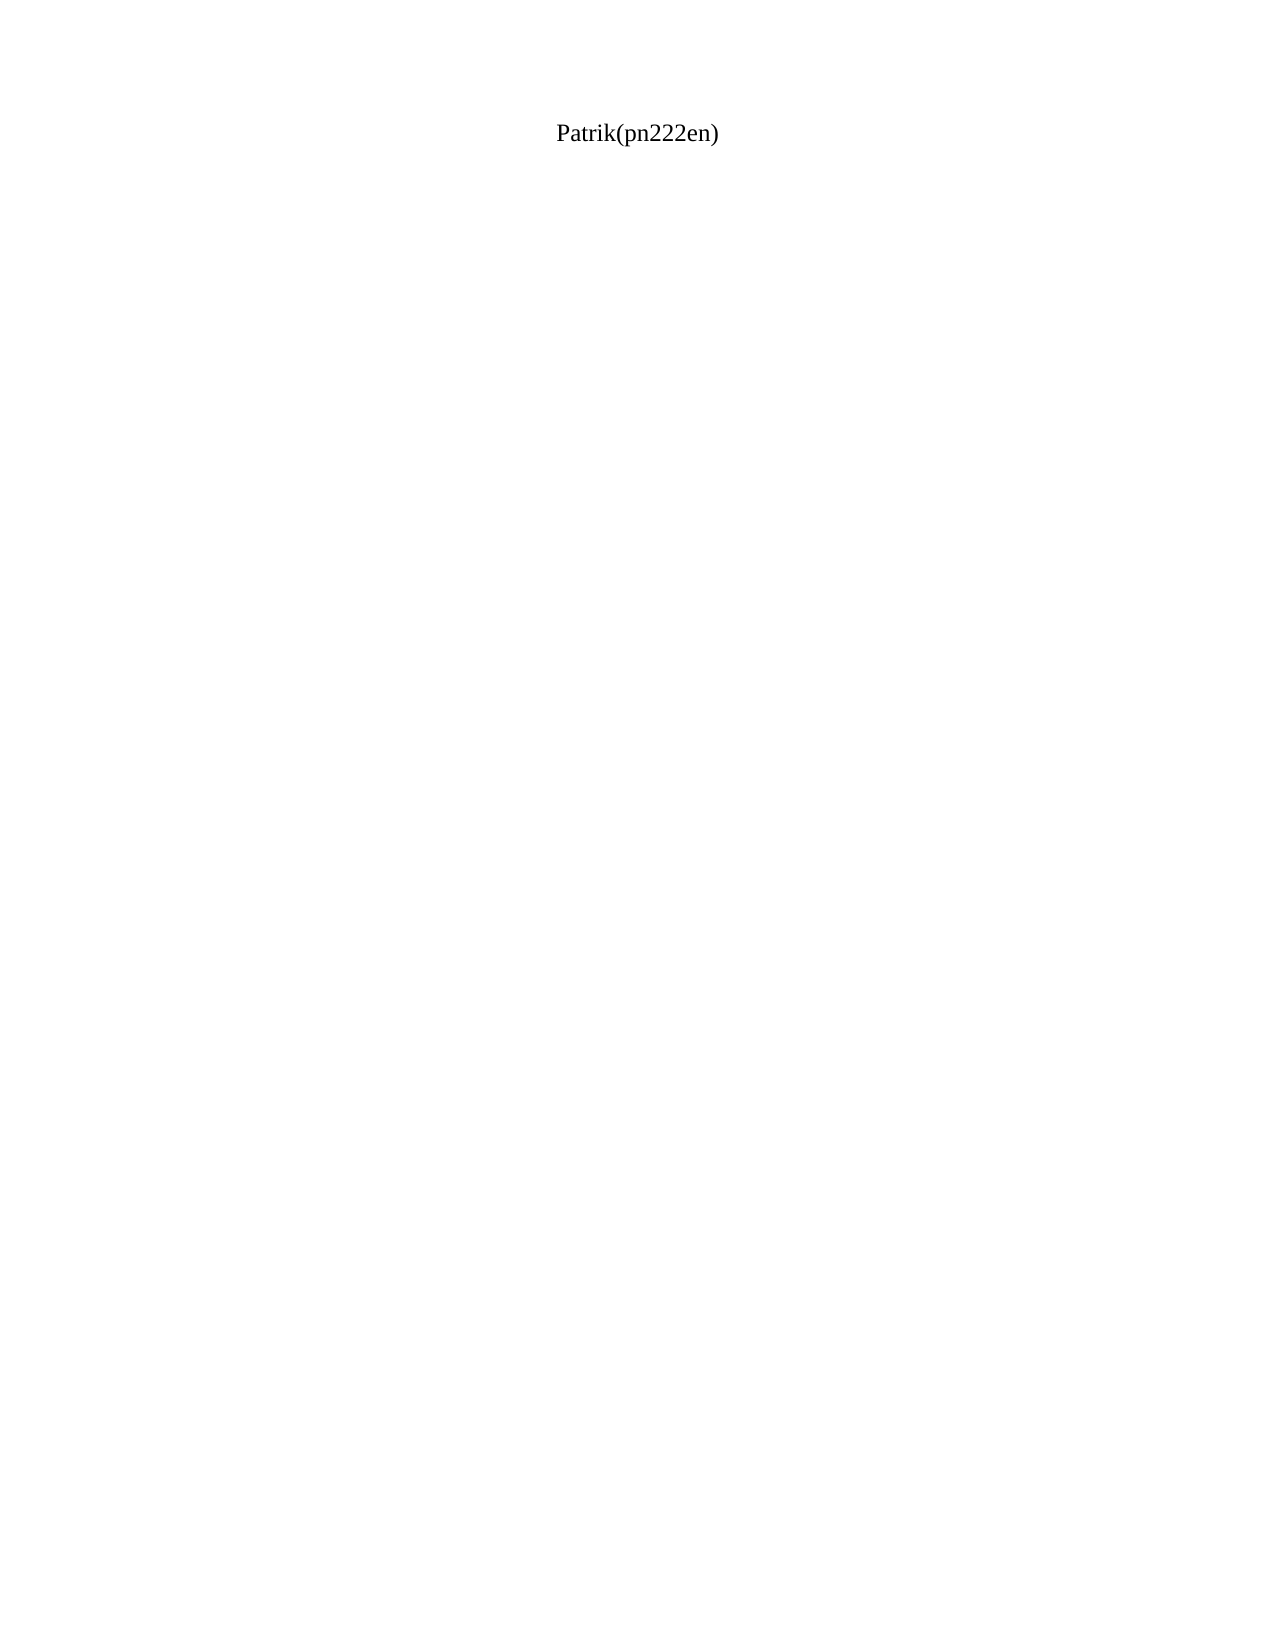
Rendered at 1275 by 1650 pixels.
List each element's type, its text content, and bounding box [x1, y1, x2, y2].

text Patrik(pn222en) [118, 118, 1157, 147]
